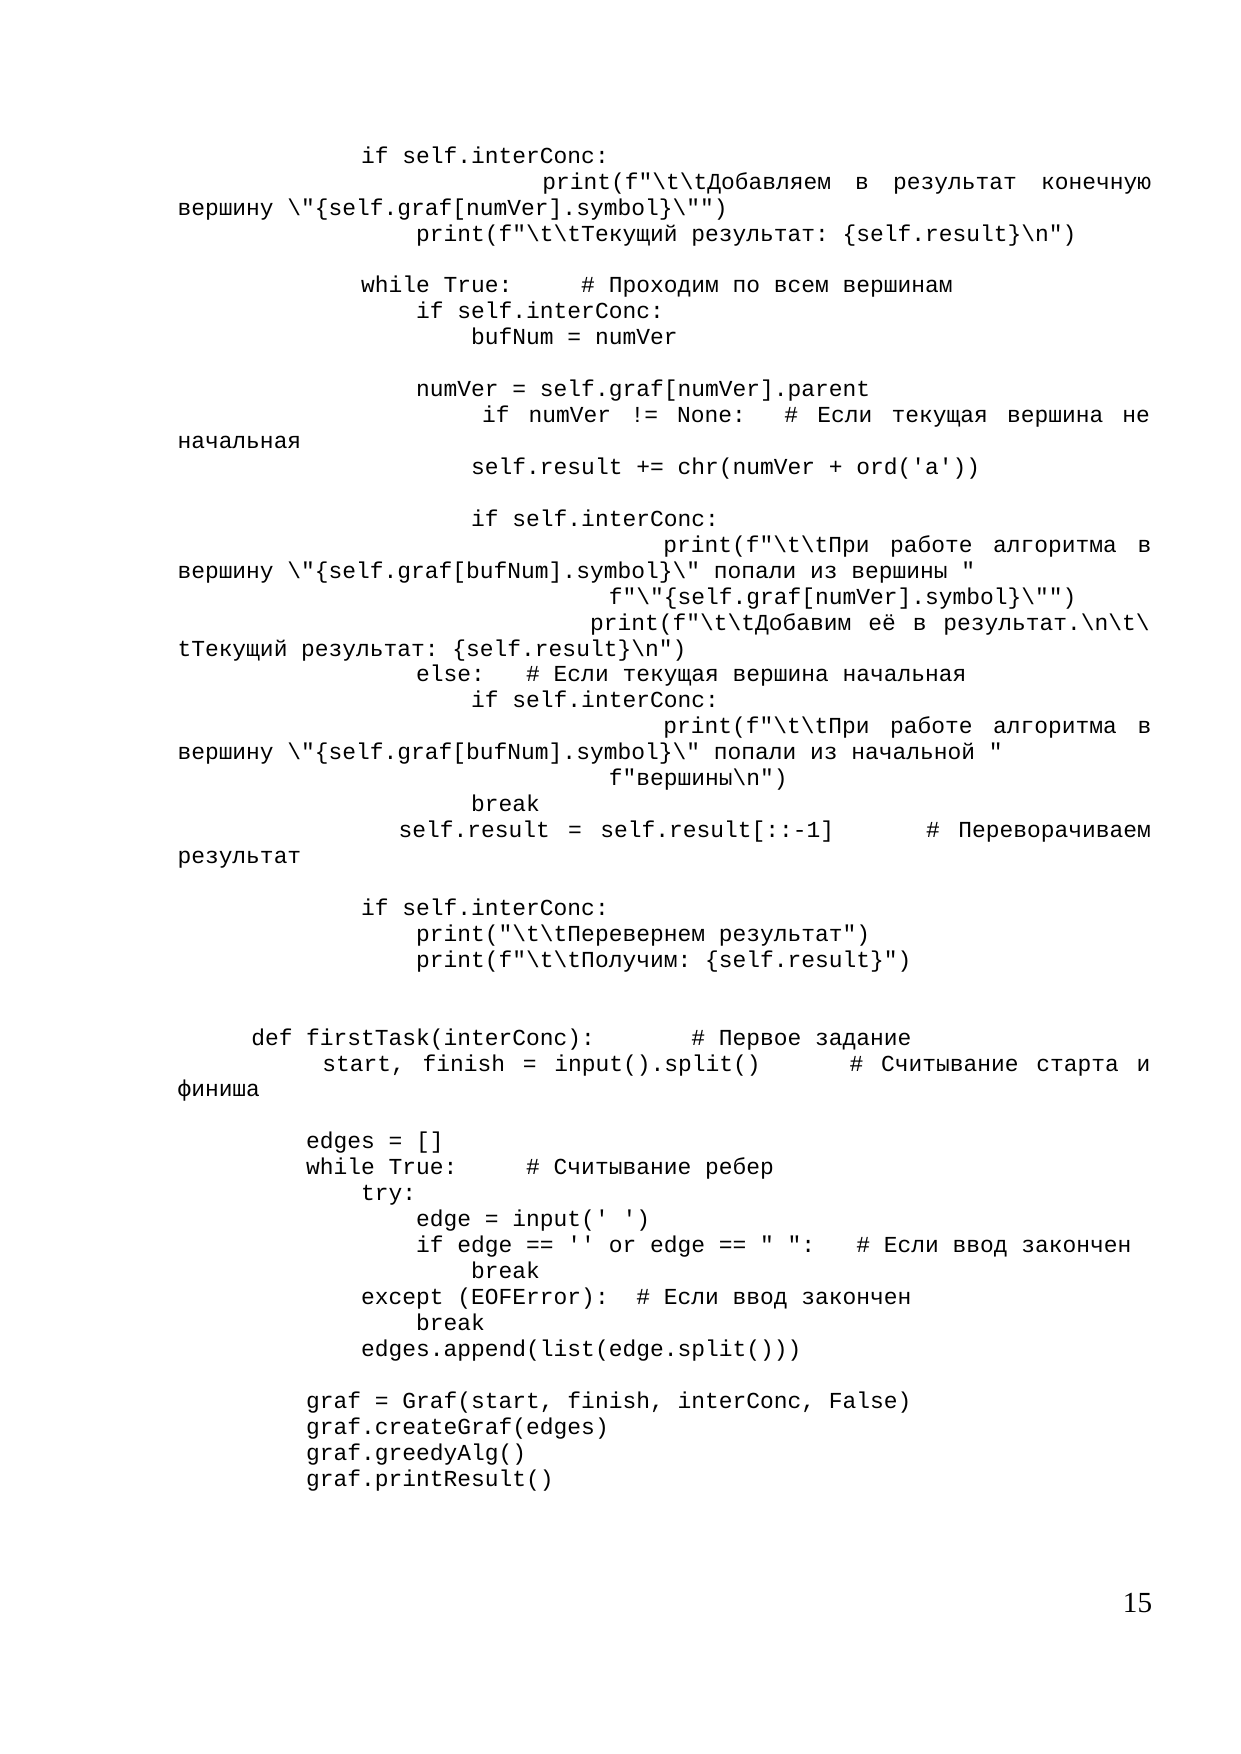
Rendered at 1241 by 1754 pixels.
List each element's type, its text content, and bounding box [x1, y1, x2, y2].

text if self.interConc: [177, 689, 1152, 715]
text self.result = self.result[::-1] # Переворачиваем результат [177, 818, 1152, 870]
text edges.append(list(edge.split())) [177, 1337, 1152, 1363]
text graf.greedyAlg() [177, 1441, 1152, 1467]
text bufNum = numVer [177, 326, 1152, 352]
text break [177, 1311, 1152, 1337]
text print("\t\tПеревернем результат") [177, 922, 1152, 948]
text break [177, 792, 1152, 818]
text f"\"{self.graf[numVer].symbol}\"") [177, 585, 1152, 611]
text if self.interConc: [177, 144, 1152, 170]
text print(f"\t\tПолучим: {self.result}") [177, 948, 1152, 974]
text if self.interConc: [177, 896, 1152, 922]
text break [177, 1259, 1152, 1285]
text if edge == '' or edge == " ": # Если ввод закончен [177, 1233, 1152, 1259]
text print(f"\t\tПри работе алгоритма в вершину \"{self.graf[bufNum].symbol}\" попали из начальной " [177, 715, 1152, 767]
text graf.createGraf(edges) [177, 1415, 1152, 1441]
text while True: # Считывание ребер [177, 1156, 1152, 1182]
text graf.printResult() [177, 1467, 1152, 1493]
text graf = Graf(start, finish, interConc, False) [177, 1389, 1152, 1415]
text print(f"\t\tТекущий результат: {self.result}\n") [177, 222, 1152, 248]
text if self.interConc: [177, 507, 1152, 533]
text print(f"\t\tДобавляем в результат конечную вершину \"{self.graf[numVer].symbol}\"") [177, 170, 1152, 222]
text f"вершины\n") [177, 767, 1152, 792]
text try: [177, 1182, 1152, 1207]
text except (EOFError): # Если ввод закончен [177, 1285, 1152, 1311]
text else: # Если текущая вершина начальная [177, 663, 1152, 689]
text self.result += chr(numVer + ord('a')) [177, 455, 1152, 481]
text edges = [] [177, 1130, 1152, 1156]
text print(f"\t\tПри работе алгоритма в вершину \"{self.graf[bufNum].symbol}\" попали из вершины " [177, 533, 1152, 585]
text if self.interConc: [177, 300, 1152, 326]
text edge = input(' ') [177, 1207, 1152, 1233]
text if numVer != None: # Если текущая вершина не начальная [177, 403, 1152, 455]
text numVer = self.graf[numVer].parent [177, 377, 1152, 403]
text start, finish = input().split() # Считывание старта и финиша [177, 1052, 1152, 1104]
text def firstTask(interConc): # Первое задание [177, 1026, 1152, 1052]
text print(f"\t\tДобавим её в результат.\n\t\tТекущий результат: {self.result}\n") [177, 611, 1152, 663]
text while True: # Проходим по всем вершинам [177, 274, 1152, 300]
